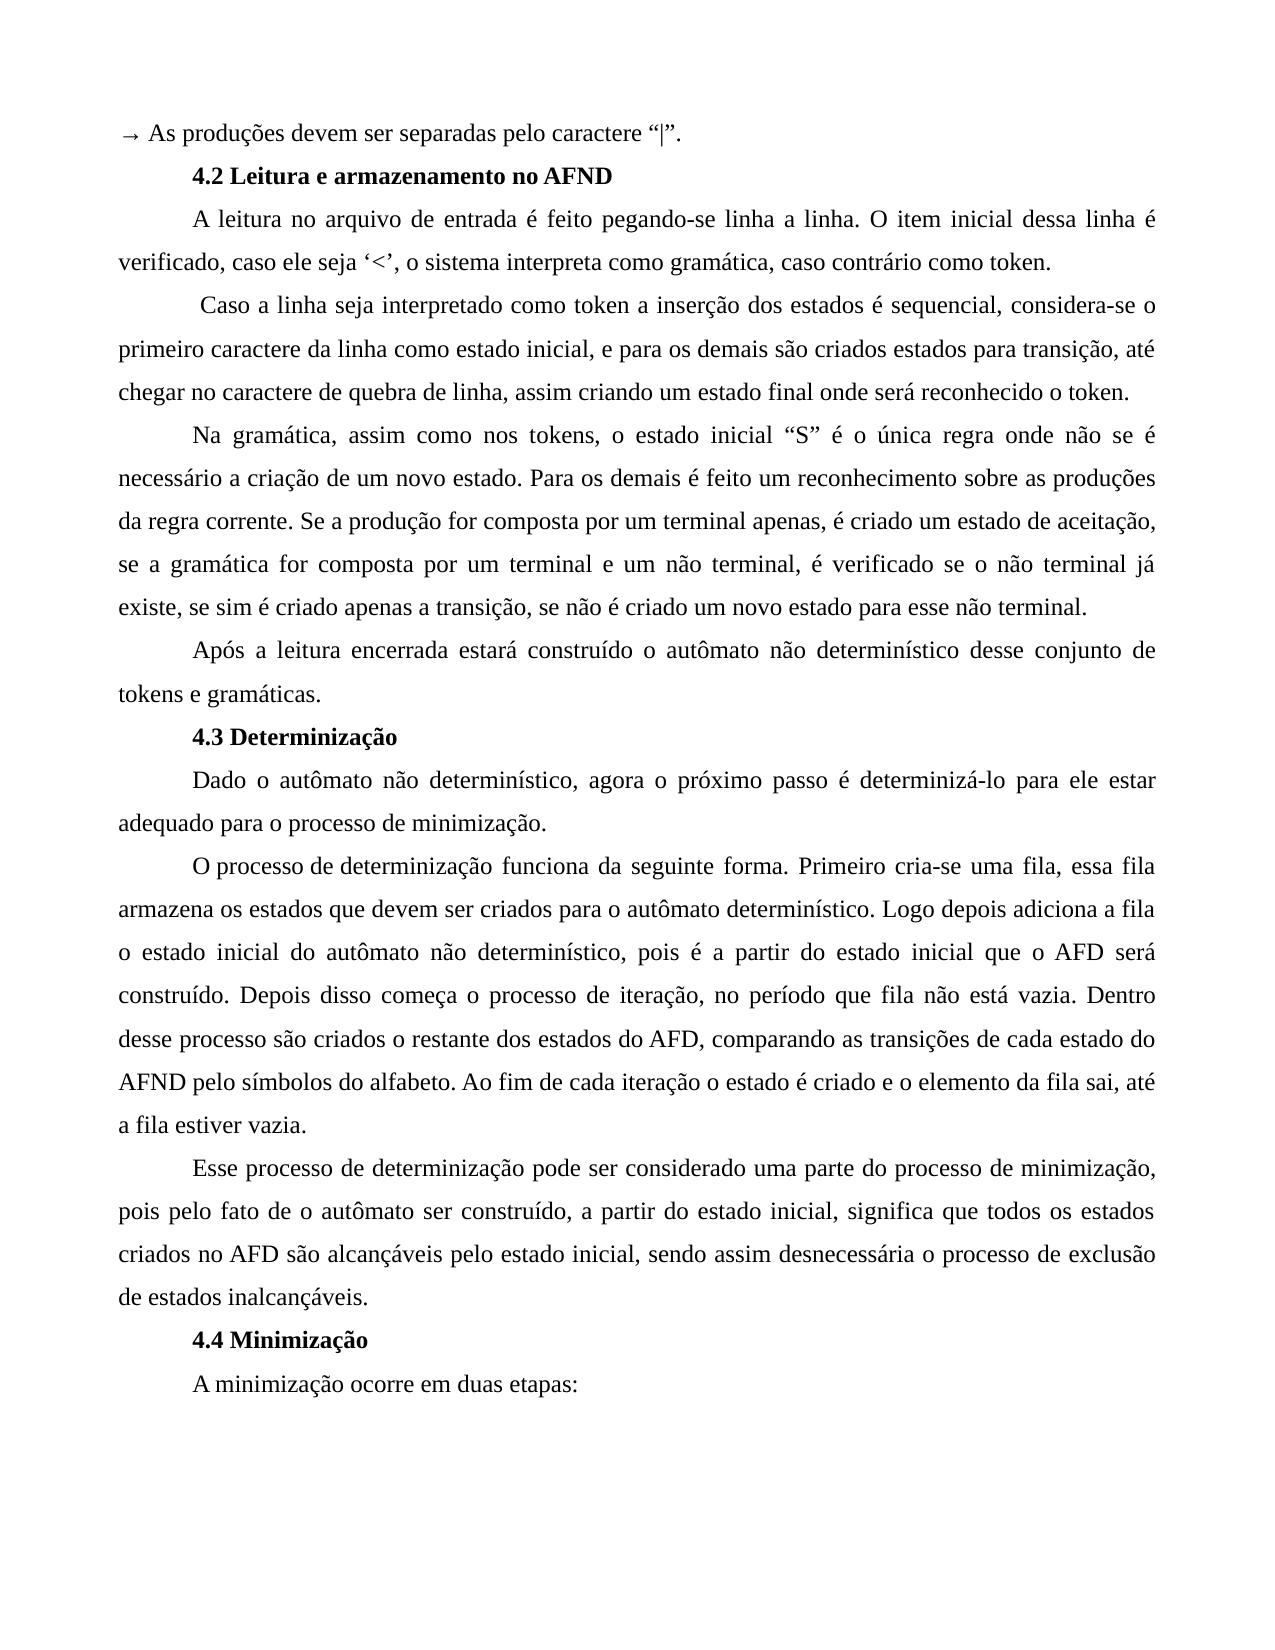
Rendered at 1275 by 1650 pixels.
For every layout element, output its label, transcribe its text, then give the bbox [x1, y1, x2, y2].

text Esse processo de determinização pode ser considerado uma parte do processo de minimização, pois pelo fato de o autômato ser construído, a partir do estado inicial, significa que todos os estados criados no AFD são alcançáveis pelo estado inicial, sendo assim desnecessária o processo de exclusão de estados inalcançáveis. [118, 1153, 1157, 1311]
text O processo de determinização funciona da seguinte forma. Primeiro cria-se uma fila, essa fila armazena os estados que devem ser criados para o autômato determinístico. Logo depois adiciona a fila o estado inicial do autômato não determinístico, pois é a partir do estado inicial que o AFD será construído. Depois disso começa o processo de iteração, no período que fila não está vazia. Dentro desse processo são criados o restante dos estados do AFD, comparando as transições de cada estado do AFND pelo símbolos do alfabeto. Ao fim de cada iteração o estado é criado e o elemento da fila sai, até a fila estiver vazia. [118, 851, 1157, 1139]
text Na gramática, assim como nos tokens, o estado inicial “S” é o única regra onde não se é necessário a criação de um novo estado. Para os demais é feito um reconhecimento sobre as produções da regra corrente. Se a produção for composta por um terminal apenas, é criado um estado de aceitação, se a gramática for composta por um terminal e um não terminal, é verificado se o não terminal já existe, se sim é criado apenas a transição, se não é criado um novo estado para esse não terminal. [118, 420, 1157, 621]
text Dado o autômato não determinístico, agora o próximo passo é determinizá-lo para ele estar adequado para o processo de minimização. [118, 765, 1157, 837]
text A leitura no arquivo de entrada é feito pegando-se linha a linha. O item inicial dessa linha é verificado, caso ele seja ‘<’, o sistema interpreta como gramática, caso contrário como token. [118, 204, 1157, 276]
text → As produções devem ser separadas pelo caractere “|”. [118, 118, 1157, 147]
text Caso a linha seja interpretado como token a inserção dos estados é sequencial, considera-se o primeiro caractere da linha como estado inicial, e para os demais são criados estados para transição, até chegar no caractere de quebra de linha, assim criando um estado final onde será reconhecido o token. [118, 291, 1157, 406]
text 4.3 Determinização [118, 722, 1157, 751]
text 4.2 Leitura e armazenamento no AFND [118, 161, 1157, 190]
text Após a leitura encerrada estará construído o autômato não determinístico desse conjunto de tokens e gramáticas. [118, 636, 1157, 707]
text 4.4 Minimização [118, 1326, 1157, 1354]
text A minimização ocorre em duas etapas: [118, 1369, 1157, 1397]
